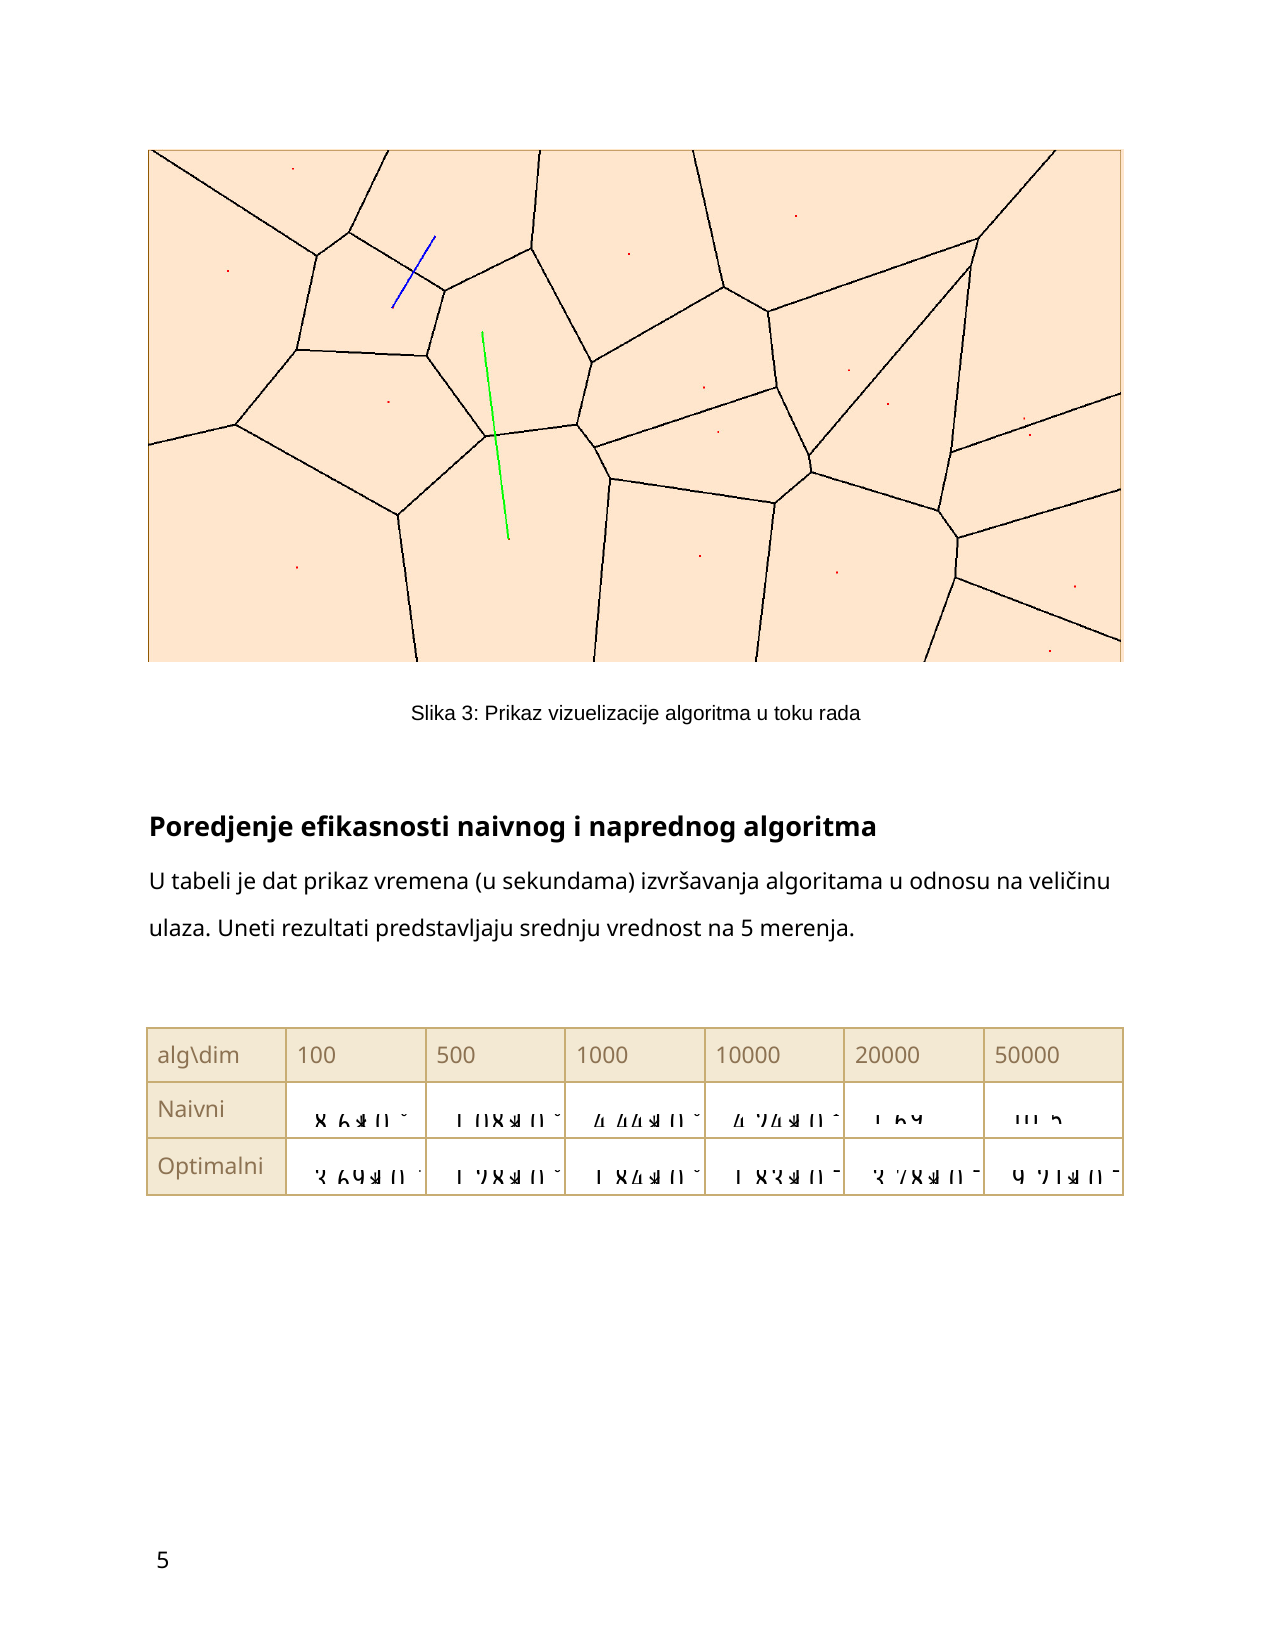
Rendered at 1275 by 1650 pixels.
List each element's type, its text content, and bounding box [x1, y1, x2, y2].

table_cell [427, 1139, 564, 1194]
table_cell [985, 1083, 1122, 1137]
table_cell [845, 1083, 983, 1137]
table_cell Naivni [148, 1083, 285, 1137]
table_cell [566, 1139, 704, 1194]
table_header 100 [287, 1029, 425, 1081]
table_header 20000 [845, 1029, 983, 1081]
table_cell Optimalni [148, 1139, 285, 1194]
table_cell [287, 1083, 425, 1137]
table_header 500 [427, 1029, 564, 1081]
table_cell [566, 1083, 704, 1137]
table_cell [427, 1083, 564, 1137]
table_header alg\dim [148, 1029, 285, 1081]
table_header 10000 [706, 1029, 843, 1081]
table_cell [287, 1139, 425, 1194]
table_header 50000 [985, 1029, 1122, 1081]
subtitle Poredjenje efikasnosti naivnog i naprednog algoritma [148, 808, 939, 844]
table_header 1000 [566, 1029, 704, 1081]
text U tabeli je dat prikaz vremena (u sekundama) izvršavanja algoritama u odnosu na veličinu ulaza. Uneti rezultati predstavljaju srednju vrednost na 5 merenja. [148, 865, 1125, 943]
table_cell [706, 1139, 843, 1194]
table_cell [985, 1139, 1122, 1194]
table_cell [845, 1139, 983, 1194]
table_cell [706, 1083, 843, 1137]
picture [148, 149, 1124, 662]
